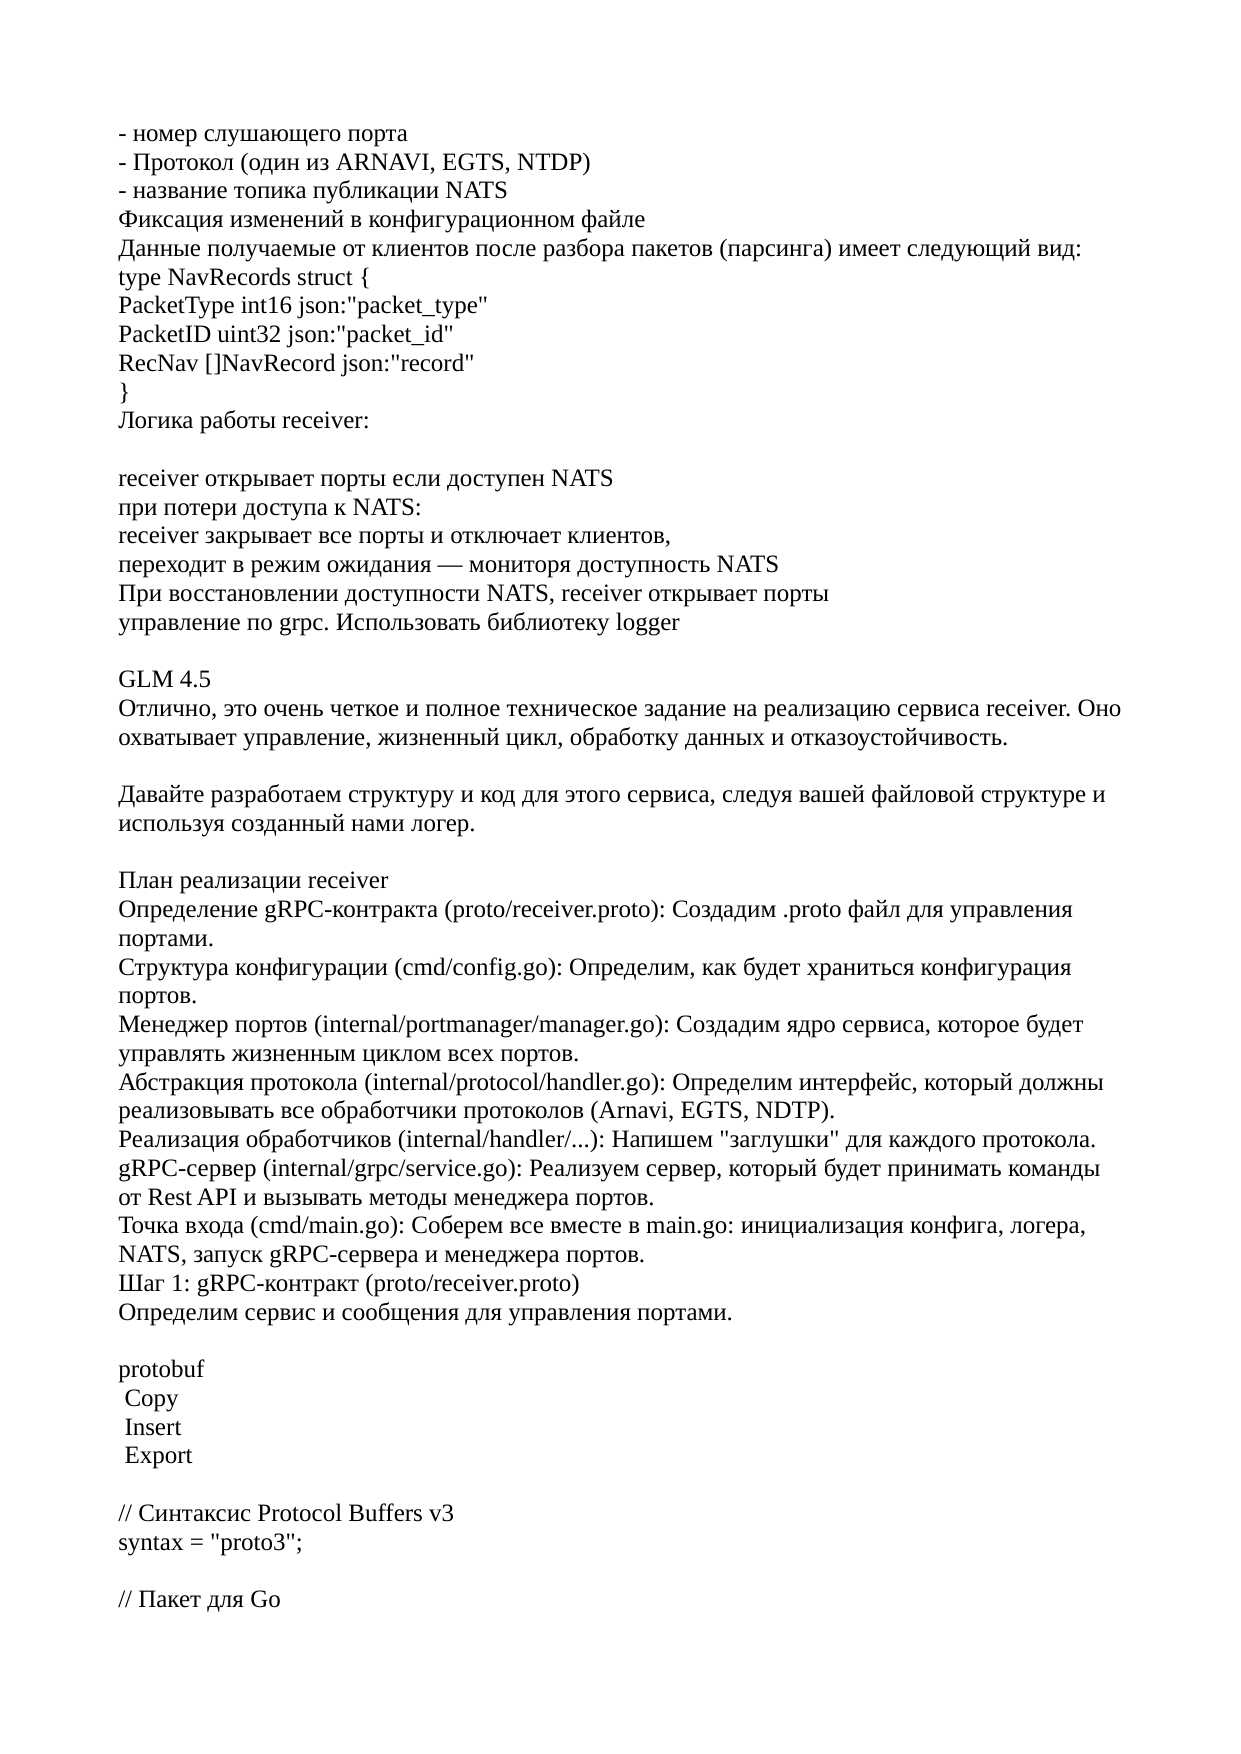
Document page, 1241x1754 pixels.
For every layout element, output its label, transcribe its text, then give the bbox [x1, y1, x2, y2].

text - Протокол (один из ARNAVI, EGTS, NTDP) [118, 147, 1122, 176]
text Insert [118, 1412, 1122, 1441]
text Copy [118, 1383, 1122, 1412]
text Фиксация изменений в конфигурационном файле [118, 204, 1122, 233]
text Определим сервис и сообщения для управления портами. [118, 1297, 1122, 1326]
text RecNav []NavRecord json:"record" [118, 348, 1122, 377]
text - название топика публикации NATS [118, 176, 1122, 204]
text // Синтаксис Protocol Buffers v3 [118, 1498, 1122, 1527]
text Отлично, это очень четкое и полное техническое задание на реализацию сервиса receiver. Оно охватывает управление, жизненный цикл, обработку данных и отказоустойчивость. [118, 693, 1122, 751]
text receiver открывает порты если доступен NATS [118, 463, 1122, 492]
text Логика работы receiver: [118, 406, 1122, 434]
text syntax = "proto3"; [118, 1527, 1122, 1556]
text - номер слушающего порта [118, 118, 1122, 147]
text переходит в режим ожидания — мониторя доступность NATS [118, 549, 1122, 578]
text Давайте разработаем структуру и код для этого сервиса, следуя вашей файловой структуре и используя созданный нами логер. [118, 779, 1122, 837]
text Данные получаемые от клиентов после разбора пакетов (парсинга) имеет следующий вид: [118, 233, 1122, 262]
text Шаг 1: gRPC-контракт (proto/receiver.proto) [118, 1268, 1122, 1297]
text при потери доступа к NATS: [118, 492, 1122, 521]
text GLM 4.5 [118, 664, 1122, 693]
text Точка входа (cmd/main.go): Соберем все вместе в main.go: инициализация конфига, логера, NATS, запуск gRPC-сервера и менеджера портов. [118, 1211, 1122, 1268]
text } [118, 377, 1122, 406]
text Определение gRPC-контракта (proto/receiver.proto): Создадим .proto файл для управления портами. [118, 894, 1122, 952]
text type NavRecords struct { [118, 262, 1122, 291]
text управление по grpc. Использовать библиотеку logger [118, 607, 1122, 636]
text protobuf [118, 1354, 1122, 1383]
text receiver закрывает все порты и отключает клиентов, [118, 521, 1122, 549]
text Реализация обработчиков (internal/handler/...): Напишем "заглушки" для каждого протокола. [118, 1124, 1122, 1153]
text PacketType int16 json:"packet_type" [118, 291, 1122, 319]
text Export [118, 1441, 1122, 1469]
text Менеджер портов (internal/portmanager/manager.go): Создадим ядро сервиса, которое будет управлять жизненным циклом всех портов. [118, 1009, 1122, 1067]
text При восстановлении доступности NATS, receiver открывает порты [118, 578, 1122, 607]
text Абстракция протокола (internal/protocol/handler.go): Определим интерфейс, который должны реализовывать все обработчики протоколов (Arnavi, EGTS, NDTP). [118, 1067, 1122, 1124]
text План реализации receiver [118, 866, 1122, 894]
text PacketID uint32 json:"packet_id" [118, 319, 1122, 348]
text Структура конфигурации (cmd/config.go): Определим, как будет храниться конфигурация портов. [118, 952, 1122, 1009]
text // Пакет для Go [118, 1584, 1122, 1613]
text gRPC-сервер (internal/grpc/service.go): Реализуем сервер, который будет принимать команды от Rest API и вызывать методы менеджера портов. [118, 1153, 1122, 1211]
